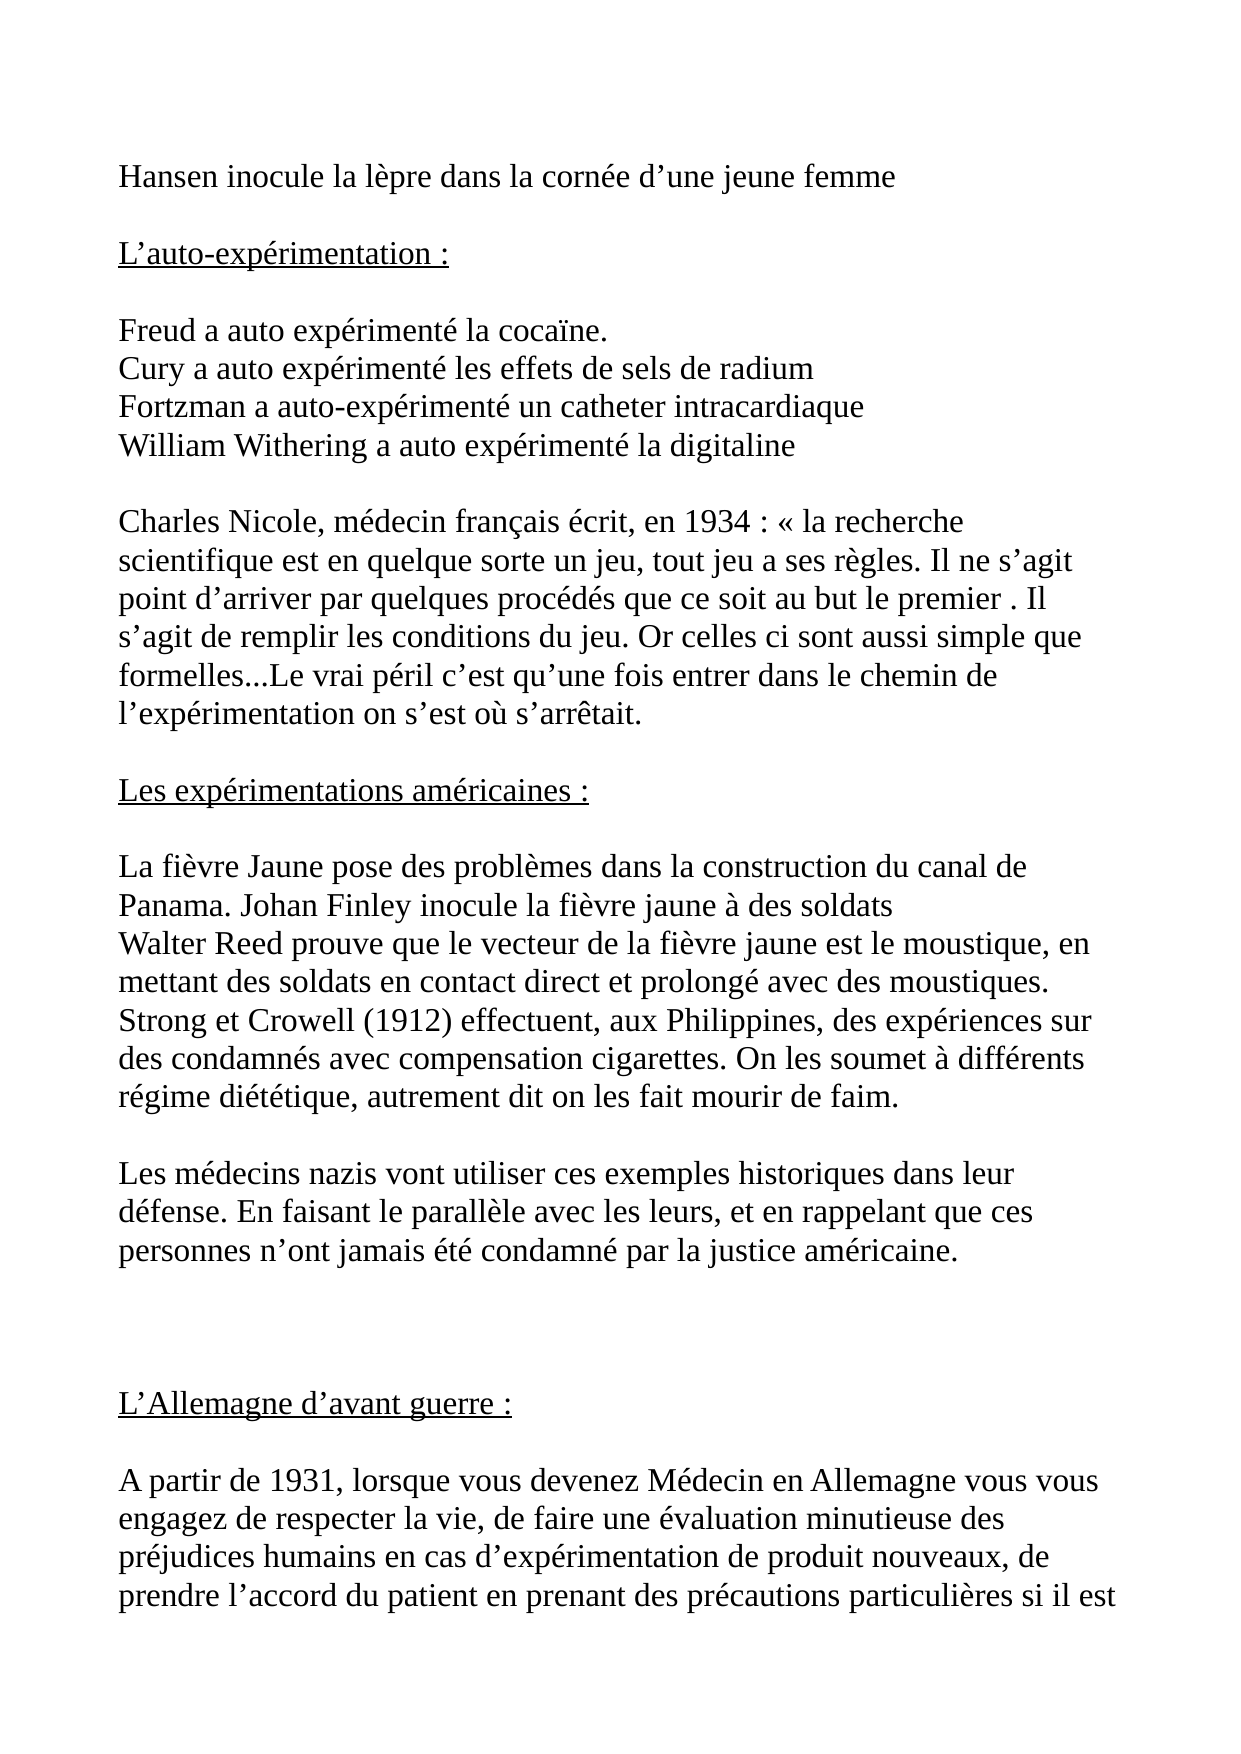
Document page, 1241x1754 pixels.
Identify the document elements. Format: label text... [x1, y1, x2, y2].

text A partir de 1931, lorsque vous devenez Médecin en Allemagne vous vous engagez de respecter la vie, de faire une évaluation minutieuse des préjudices humains en cas d’expérimentation de produit nouveaux, de prendre l’accord du patient en prenant des précautions particulières si il est [118, 1460, 1122, 1613]
text Les médecins nazis vont utiliser ces exemples historiques dans leur défense. En faisant le parallèle avec les leurs, et en rappelant que ces personnes n’ont jamais été condamné par la justice américaine. [118, 1153, 1122, 1268]
text Les expérimentations américaines : [118, 770, 1122, 808]
text Hansen inocule la lèpre dans la cornée d’une jeune femme [118, 156, 1122, 195]
text Strong et Crowell (1912) effectuent, aux Philippines, des expériences sur des condamnés avec compensation cigarettes. On les soumet à différents régime diététique, autrement dit on les fait mourir de faim. [118, 1000, 1122, 1115]
text Cury a auto expérimenté les effets de sels de radium [118, 348, 1122, 386]
text Fortzman a auto-expérimenté un catheter intracardiaque [118, 386, 1122, 425]
text L’auto-expérimentation : [118, 233, 1122, 271]
text Freud a auto expérimenté la cocaïne. [118, 310, 1122, 348]
text Walter Reed prouve que le vecteur de la fièvre jaune est le moustique, en mettant des soldats en contact direct et prolongé avec des moustiques. [118, 923, 1122, 1000]
text Charles Nicole, médecin français écrit, en 1934 : « la recherche scientifique est en quelque sorte un jeu, tout jeu a ses règles. Il ne s’agit point d’arriver par quelques procédés que ce soit au but le premier . Il s’agit de remplir les conditions du jeu. Or celles ci sont aussi simple que formelles...Le vrai péril c’est qu’une fois entrer dans le chemin de l’expérimentation on s’est où s’arrêtait. [118, 501, 1122, 731]
text L’Allemagne d’avant guerre : [118, 1383, 1122, 1421]
text La fièvre Jaune pose des problèmes dans la construction du canal de Panama. Johan Finley inocule la fièvre jaune à des soldats [118, 846, 1122, 923]
text William Withering a auto expérimenté la digitaline [118, 425, 1122, 463]
